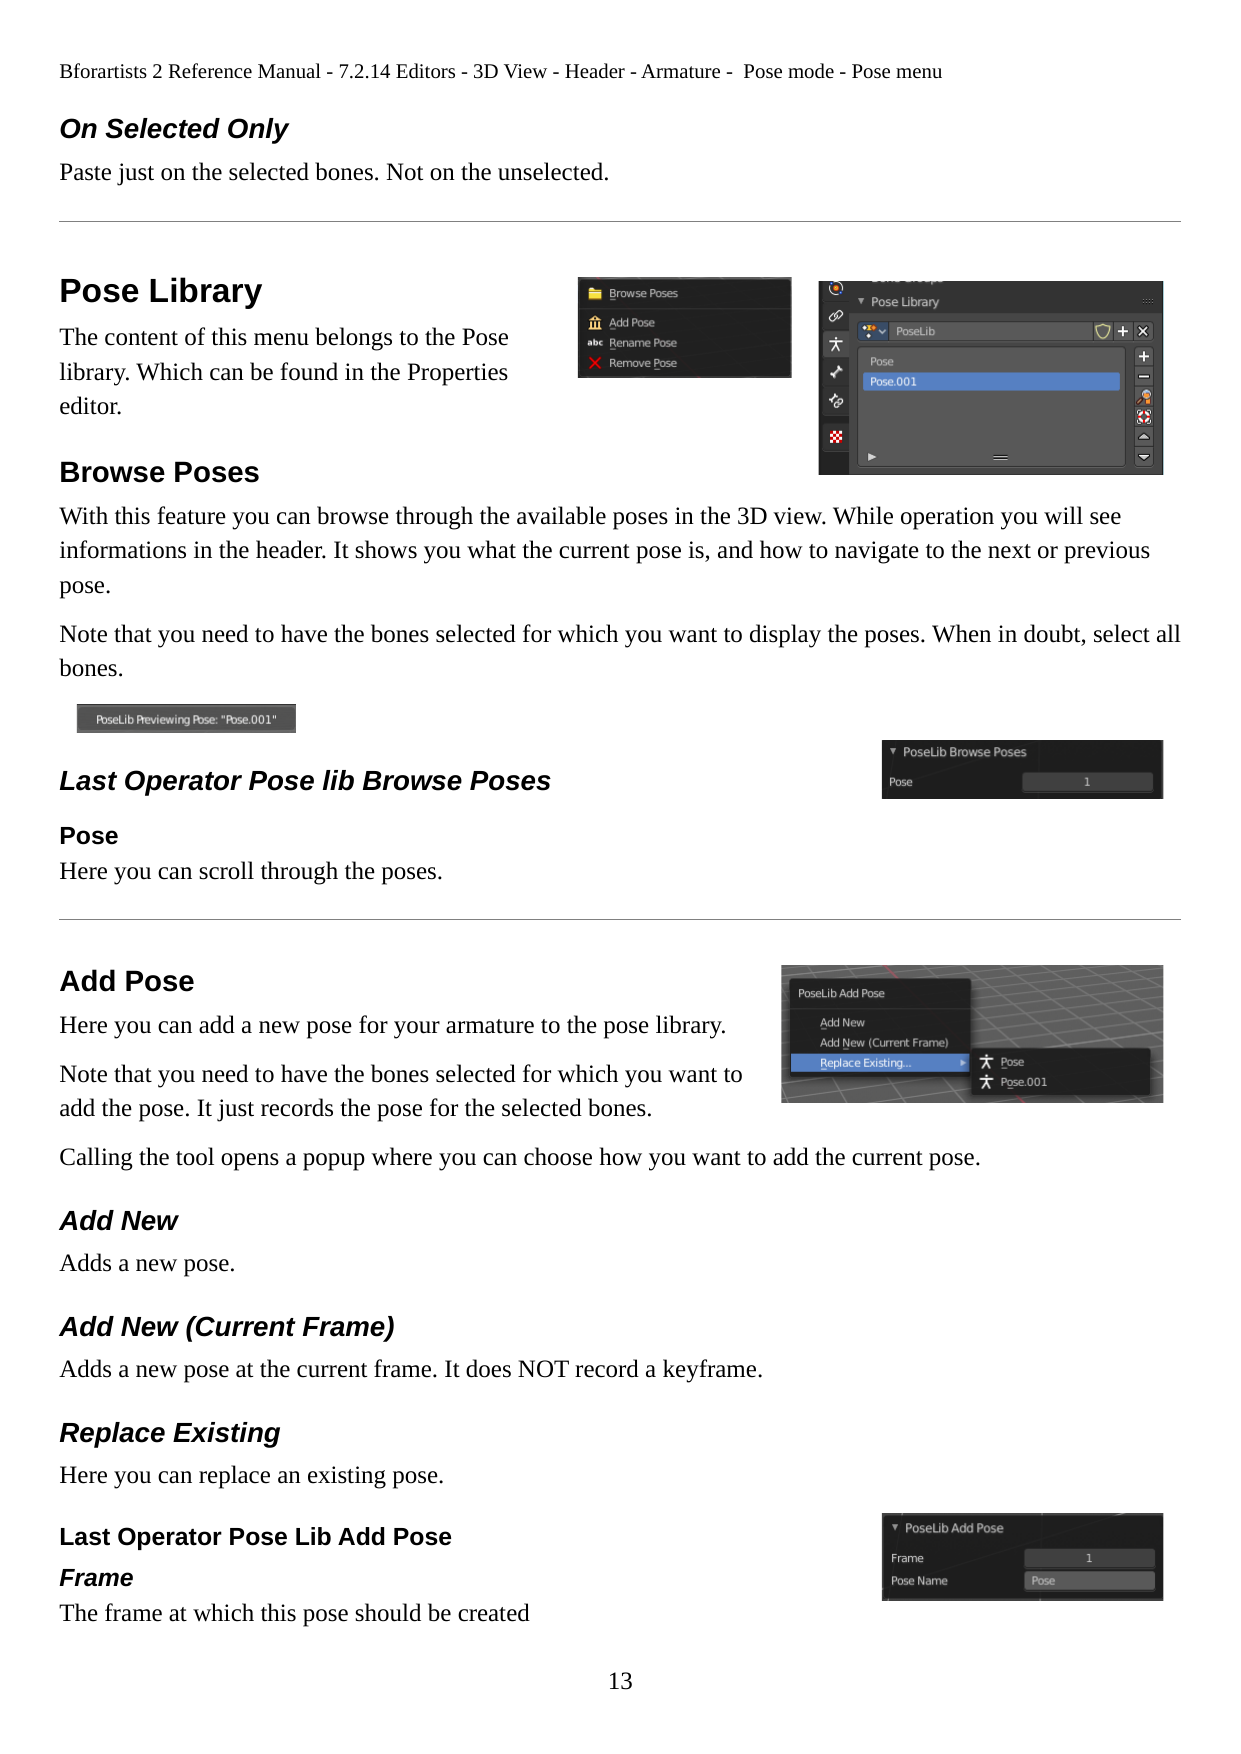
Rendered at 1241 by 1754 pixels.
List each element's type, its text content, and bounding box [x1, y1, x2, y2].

subtitle Pose Library [59, 271, 1181, 310]
text Here you can replace an existing pose. [59, 1460, 1181, 1489]
text Note that you need to have the bones selected for which you want to add the pose. It just records the pose for the selected bones. [59, 1059, 1181, 1122]
picture [577, 277, 792, 378]
subtitle Add Pose [59, 964, 1181, 997]
text Adds a new pose. [59, 1248, 1181, 1277]
picture [881, 1513, 1164, 1601]
subtitle Last Operator Pose Lib Add Pose [59, 1522, 881, 1550]
subtitle Frame [59, 1563, 881, 1591]
subtitle Pose [59, 821, 1181, 849]
subtitle On Selected Only [59, 113, 1181, 144]
picture [818, 281, 1164, 475]
text Adds a new pose at the current frame. It does NOT record a keyframe. [59, 1354, 1181, 1383]
subtitle Last Operator Pose lib Browse Poses [59, 764, 881, 796]
picture [76, 704, 296, 733]
text The content of this menu belongs to the Pose library. Which can be found in the Properties editor. [59, 322, 818, 420]
text Calling the tool opens a popup where you can choose how you want to add the current pose. [59, 1142, 1181, 1171]
subtitle Add New [59, 1204, 1181, 1236]
text The frame at which this pose should be created [59, 1598, 1181, 1626]
text Note that you need to have the bones selected for which you want to display the poses. When in doubt, select all bones. [59, 619, 1181, 682]
subtitle Add New (Current Frame) [59, 1310, 1181, 1342]
text Here you can scroll through the poses. [59, 856, 1181, 884]
subtitle Browse Poses [59, 455, 1181, 488]
text Here you can add a new pose for your armature to the pose library. [59, 1010, 781, 1039]
subtitle [1164, 1563, 1181, 1591]
picture [881, 740, 1164, 799]
picture [781, 965, 1164, 1103]
subtitle Replace Existing [59, 1416, 1181, 1448]
text Paste just on the selected bones. Not on the unselected. [59, 157, 1181, 186]
text With this feature you can browse through the available poses in the 3D view. While operation you will see informations in the header. It shows you what the current pose is, and how to navigate to the next or previous pose. [59, 501, 1181, 599]
